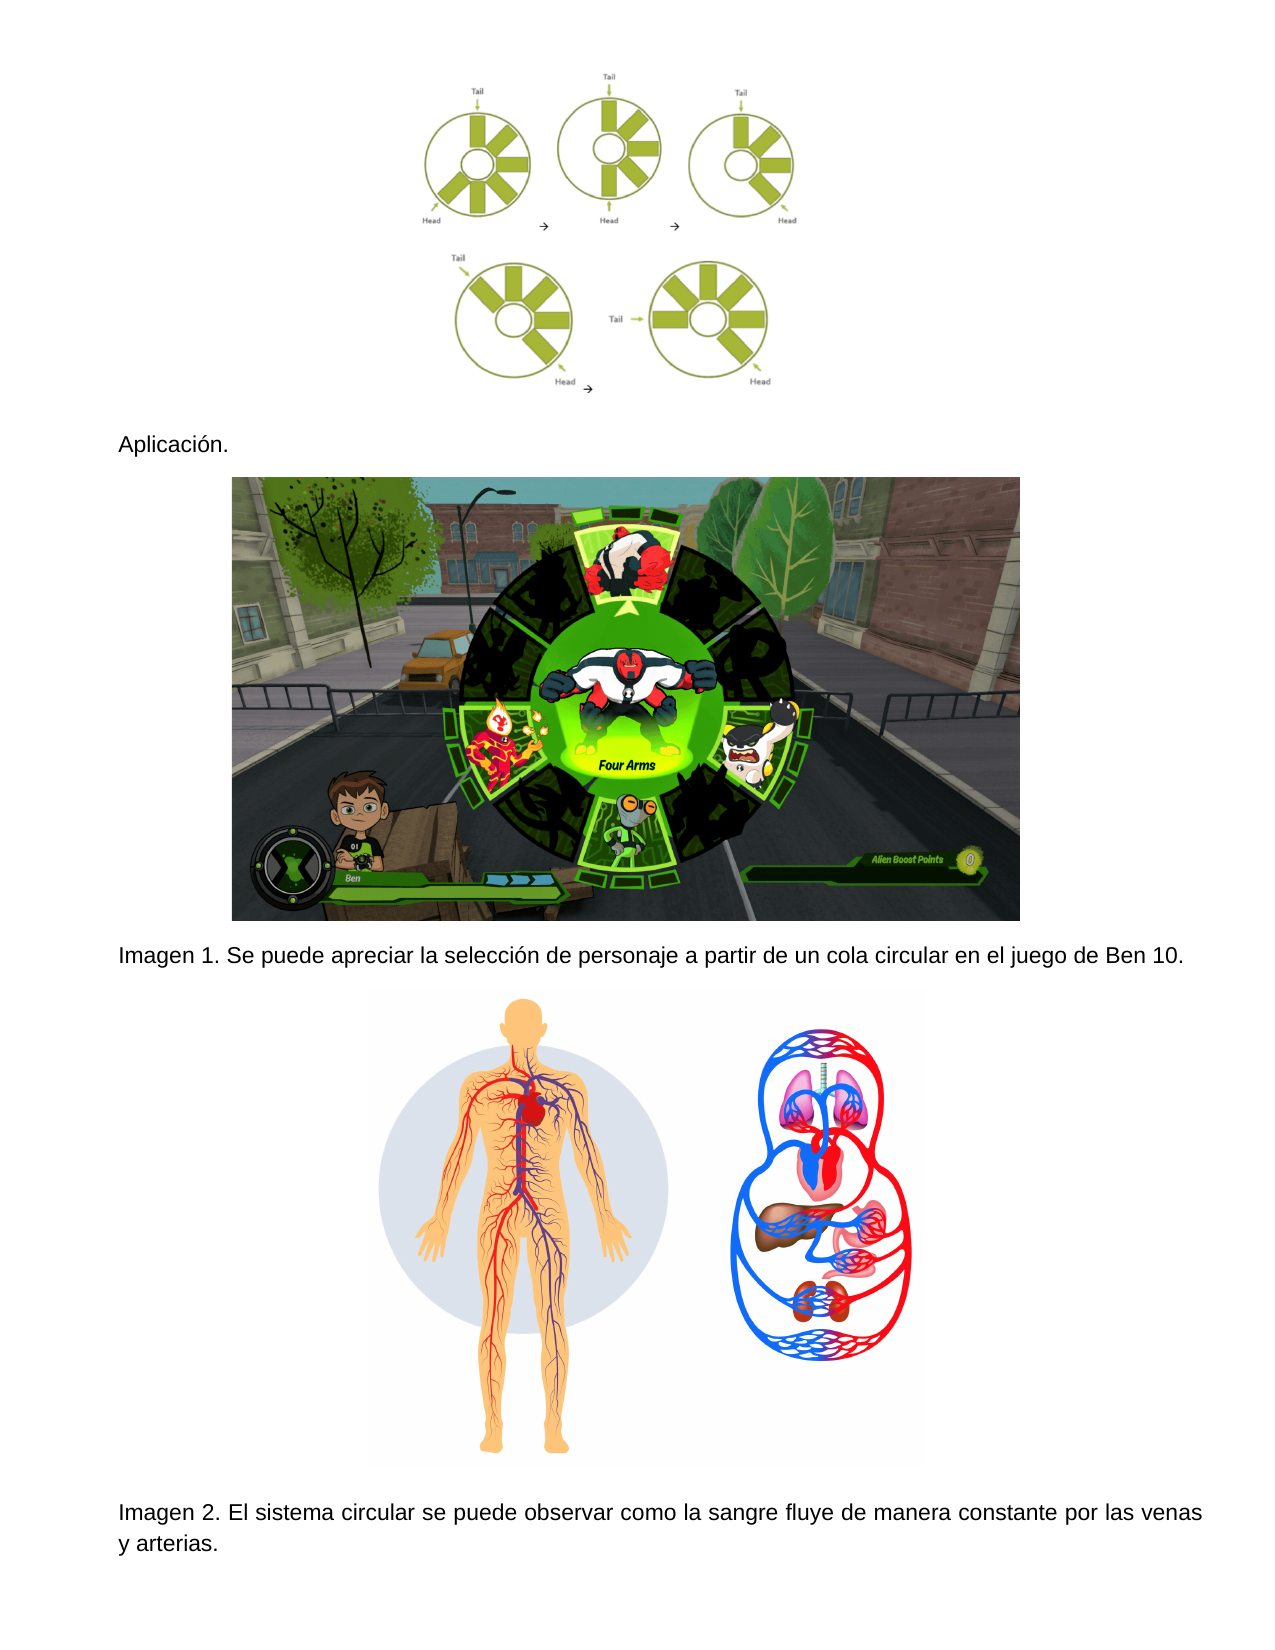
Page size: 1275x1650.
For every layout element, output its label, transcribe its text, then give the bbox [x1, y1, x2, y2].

text Imagen 2. El sistema circular se puede observar como la sangre fluye de manera constante por las venas y arterias. [118, 1498, 1205, 1556]
text Aplicación. [118, 431, 1205, 458]
text Imagen 1. Se puede apreciar la selección de personaje a partir de un cola circular en el juego de Ben 10. [118, 942, 1205, 968]
